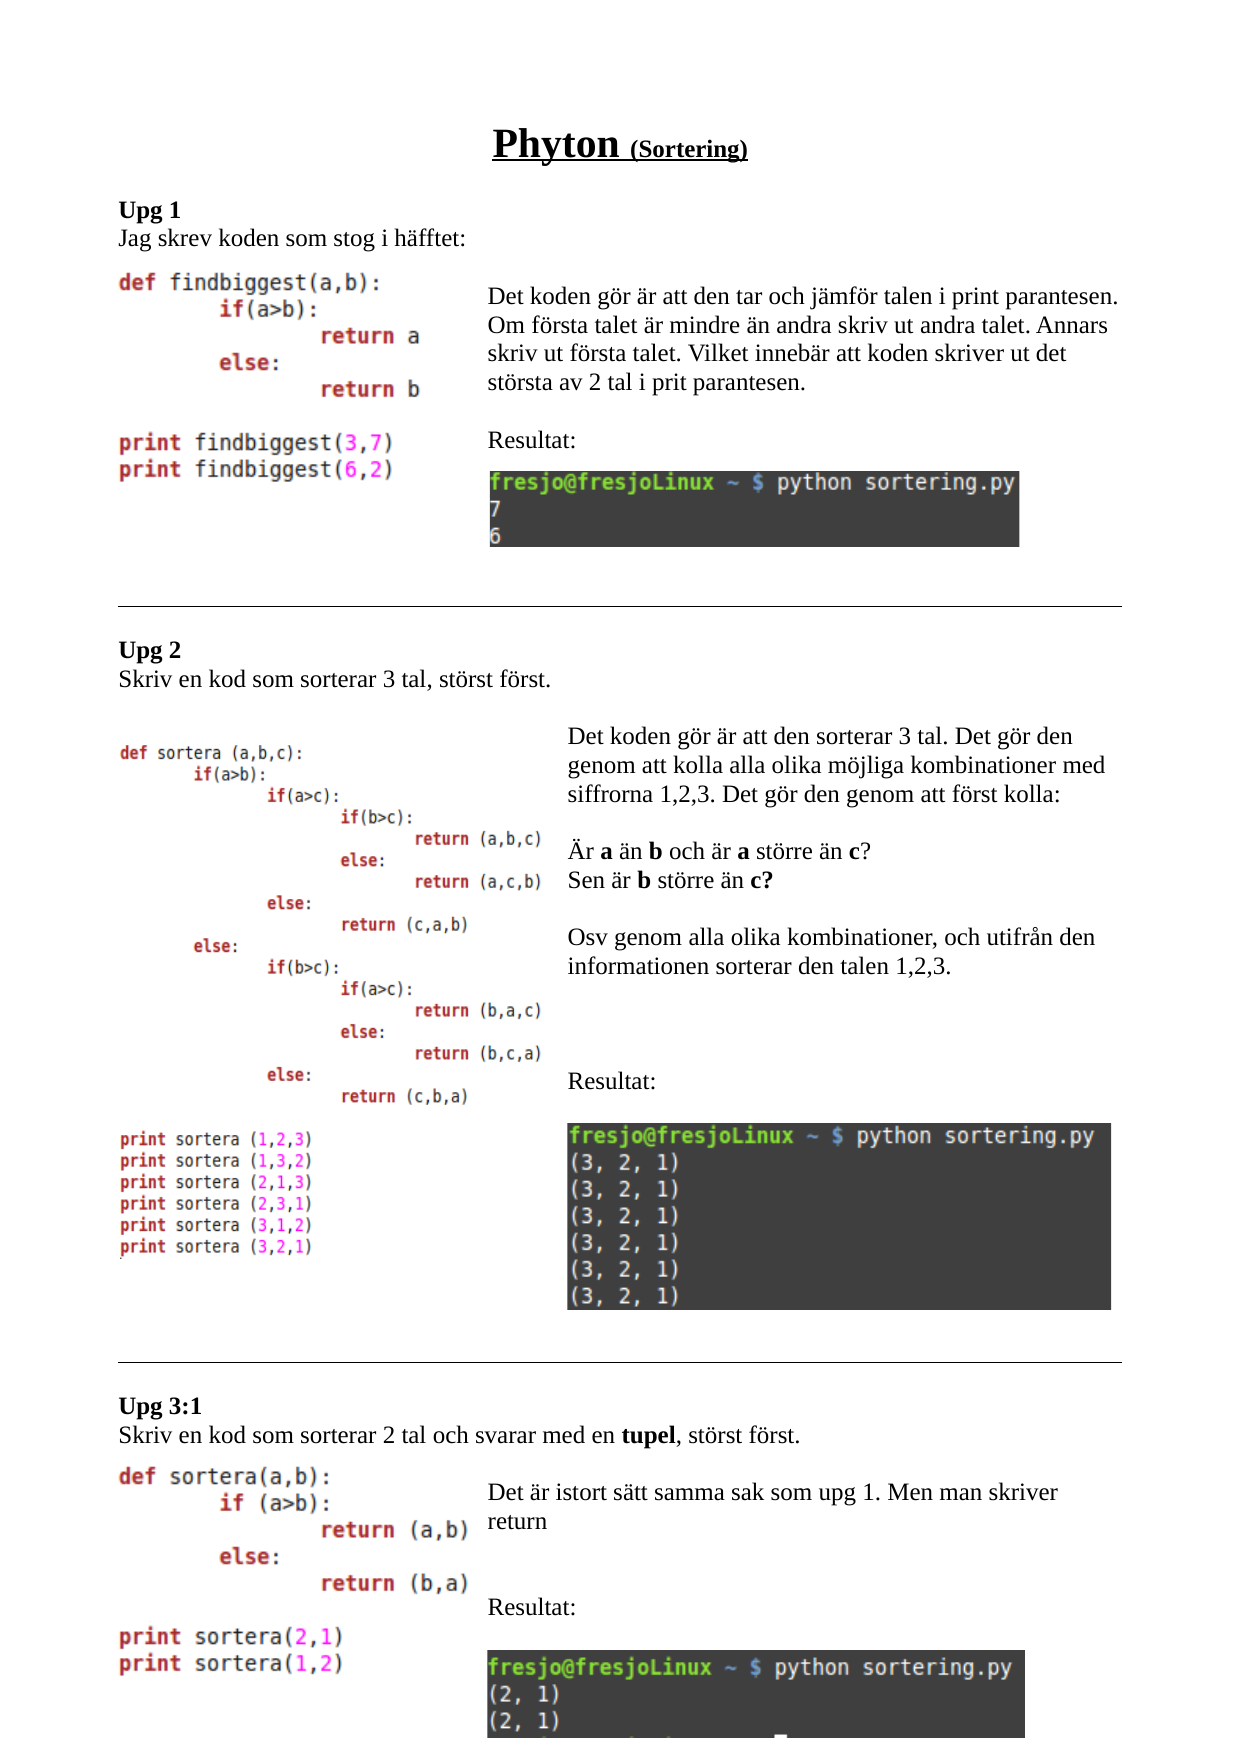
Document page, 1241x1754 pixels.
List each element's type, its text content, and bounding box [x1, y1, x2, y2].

text Resultat: [474, 1592, 1122, 1621]
picture [118, 744, 1112, 1310]
picture [489, 471, 1020, 547]
text Osv genom alla olika kombinationer, och utifrån den informationen sorterar den talen 1,2,3. [568, 922, 1122, 980]
text Skriv en kod som sorterar 2 tal och svarar med en tupel, störst först. [118, 1420, 1122, 1449]
text Upg 3:1 [118, 1391, 1122, 1420]
text Det koden gör är att den sorterar 3 tal. Det gör den genom att kolla alla olika möjliga kombinationer med siffrorna 1,2,3. Det gör den genom att först kolla: [118, 721, 1122, 807]
text Sen är b större än c? [568, 865, 1122, 894]
text Resultat: [428, 425, 1122, 453]
text Upg 1 [118, 195, 1122, 223]
text Det är istort sätt samma sak som upg 1. Men man skriver return [474, 1477, 1122, 1535]
picture [116, 270, 428, 485]
text Jag skrev koden som stog i häfftet: [118, 223, 1122, 252]
text Är a än b och är a större än c? [568, 836, 1122, 865]
text Det koden gör är att den tar och jämför talen i print parantesen. Om första talet är mindre än andra skriv ut andra talet. Annars skriv ut första talet. Vilket innebär att koden skriver ut det största av 2 tal i prit parantesen. [428, 281, 1122, 396]
text Upg 2 [118, 635, 1122, 664]
picture [117, 1465, 474, 1679]
text Resultat: [568, 1066, 1122, 1095]
text Skriv en kod som sorterar 3 tal, störst först. [118, 664, 1122, 692]
text Phyton (Sortering) [118, 118, 1122, 166]
picture [487, 1650, 1025, 1738]
